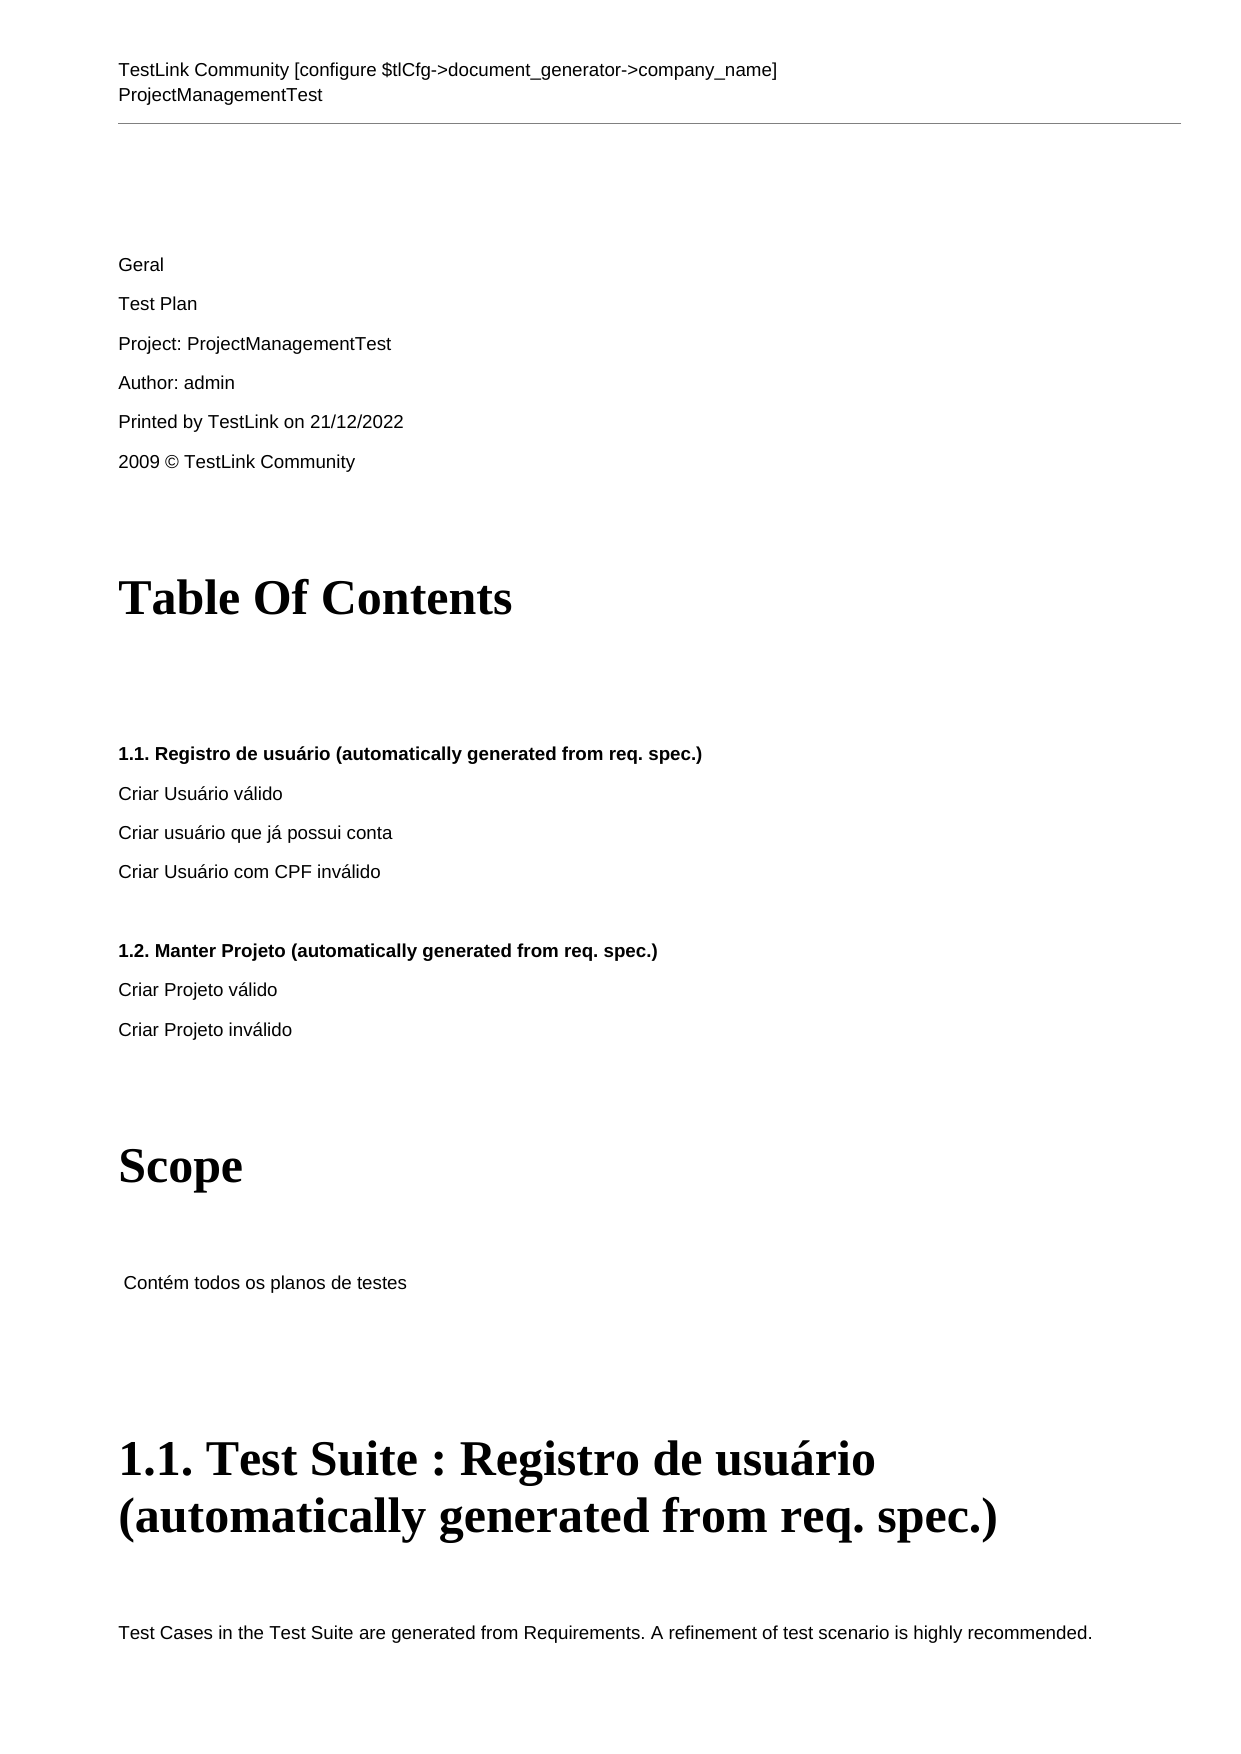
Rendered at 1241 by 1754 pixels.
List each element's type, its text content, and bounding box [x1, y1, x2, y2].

text Criar Usuário com CPF inválido [118, 861, 1181, 883]
text Geral [118, 253, 1181, 275]
subtitle Scope [118, 1136, 1181, 1193]
subtitle 1.1. Test Suite : Registro de usuário (automatically generated from req. spec.) [118, 1428, 1181, 1543]
subtitle Table Of Contents [118, 568, 1181, 625]
text Criar Usuário válido [118, 782, 1181, 804]
text 2009 © TestLink Community [118, 450, 1181, 472]
text 1.1. Registro de usuário (automatically generated from req. spec.) [118, 743, 1181, 764]
text Printed by TestLink on 21/12/2022 [118, 411, 1181, 433]
text ProjectManagementTest [118, 84, 1181, 105]
text TestLink Community [configure $tlCfg->document_generator->company_name] [118, 59, 1181, 81]
text Test Plan [118, 293, 1181, 314]
text 1.2. Manter Projeto (automatically generated from req. spec.) [118, 940, 1181, 961]
text Project: ProjectManagementTest [118, 332, 1181, 354]
text Criar Projeto inválido [118, 1018, 1181, 1040]
text Criar usuário que já possui conta [118, 822, 1181, 843]
text Contém todos os planos de testes [118, 1272, 1181, 1293]
text Test Cases in the Test Suite are generated from Requirements. A refinement of test scenario is highly recommended. [118, 1622, 1181, 1643]
text Criar Projeto válido [118, 979, 1181, 1001]
text Author: admin [118, 372, 1181, 393]
